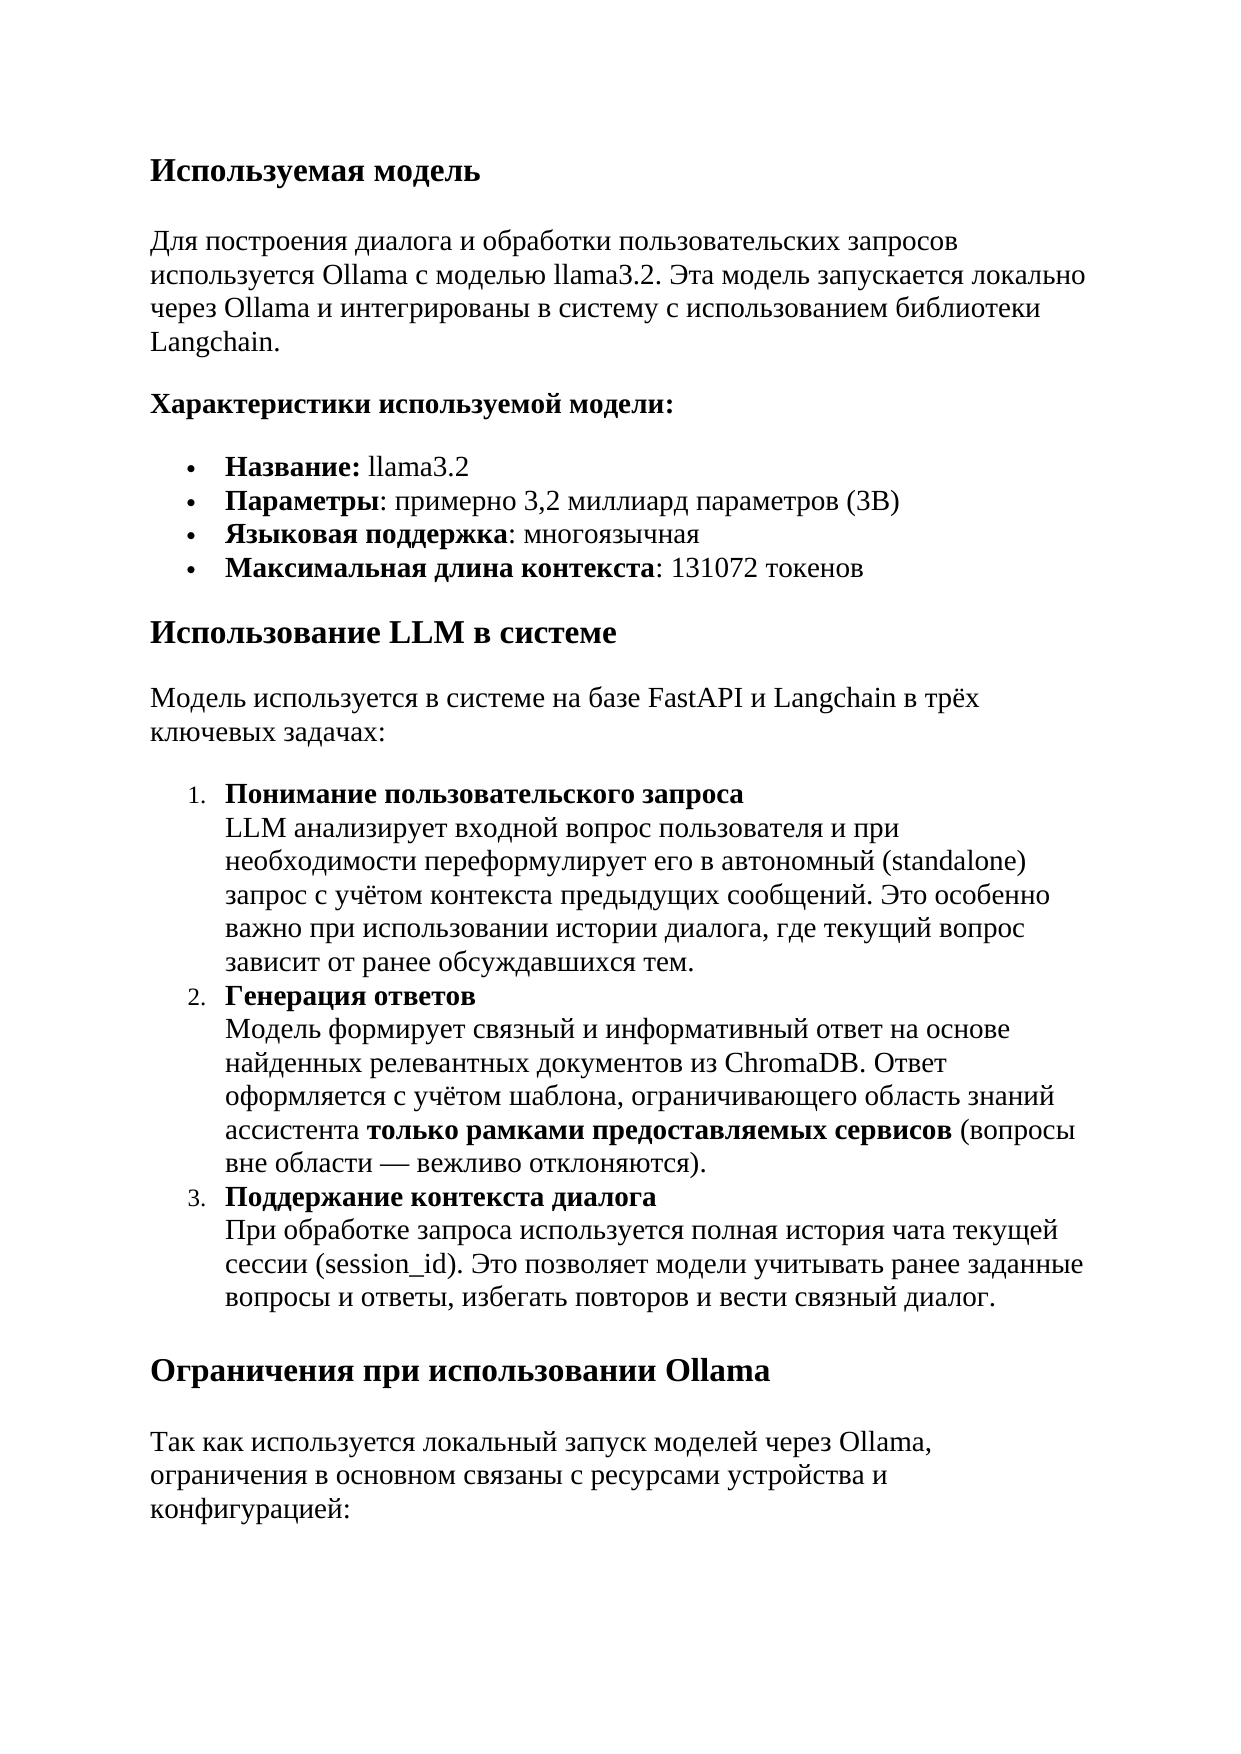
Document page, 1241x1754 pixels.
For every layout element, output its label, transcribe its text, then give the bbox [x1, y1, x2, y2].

list Генерация ответов Модель формирует связный и информативный ответ на основе найденных релевантных документов из ChromaDB. Ответ оформляется с учётом шаблона, ограничивающего область знаний ассистента только рамками предоставляемых сервисов (вопросы вне области — вежливо отклоняются). [187, 978, 1090, 1179]
list Название: llama3.2 [187, 449, 1090, 483]
text Модель используется в системе на базе FastAPI и Langchain в трёх ключевых задачах: [150, 680, 1090, 747]
list Максимальная длина контекста: 131072 токенов [187, 550, 1090, 583]
list Понимание пользовательского запроса LLM анализирует входной вопрос пользователя и при необходимости переформулирует его в автономный (standalone) запрос с учётом контекста предыдущих сообщений. Это особенно важно при использовании истории диалога, где текущий вопрос зависит от ранее обсуждавшихся тем. [187, 776, 1090, 978]
text Так как используется локальный запуск моделей через Ollama, ограничения в основном связаны с ресурсами устройства и конфигурацией: [150, 1424, 1090, 1524]
list Поддержание контекста диалога При обработке запроса используется полная история чата текущей сессии (session_id). Это позволяет модели учитывать ранее заданные вопросы и ответы, избегать повторов и вести связный диалог. [187, 1179, 1090, 1313]
text Использование LLM в системе [150, 613, 1090, 651]
text Для построения диалога и обработки пользовательских запросов используется Ollama с моделью llama3.2. Эта модель запускается локально через Ollama и интегрированы в систему с использованием библиотеки Langchain. [150, 223, 1090, 357]
text Характеристики используемой модели: [150, 387, 1090, 420]
list Языковая поддержка: многоязычная [187, 516, 1090, 550]
subtitle Ограничения при использовании Ollama [150, 1351, 1090, 1389]
subtitle Используемая модель [150, 150, 1090, 188]
list Параметры: примерно 3,2 миллиард параметров (3B) [187, 483, 1090, 516]
